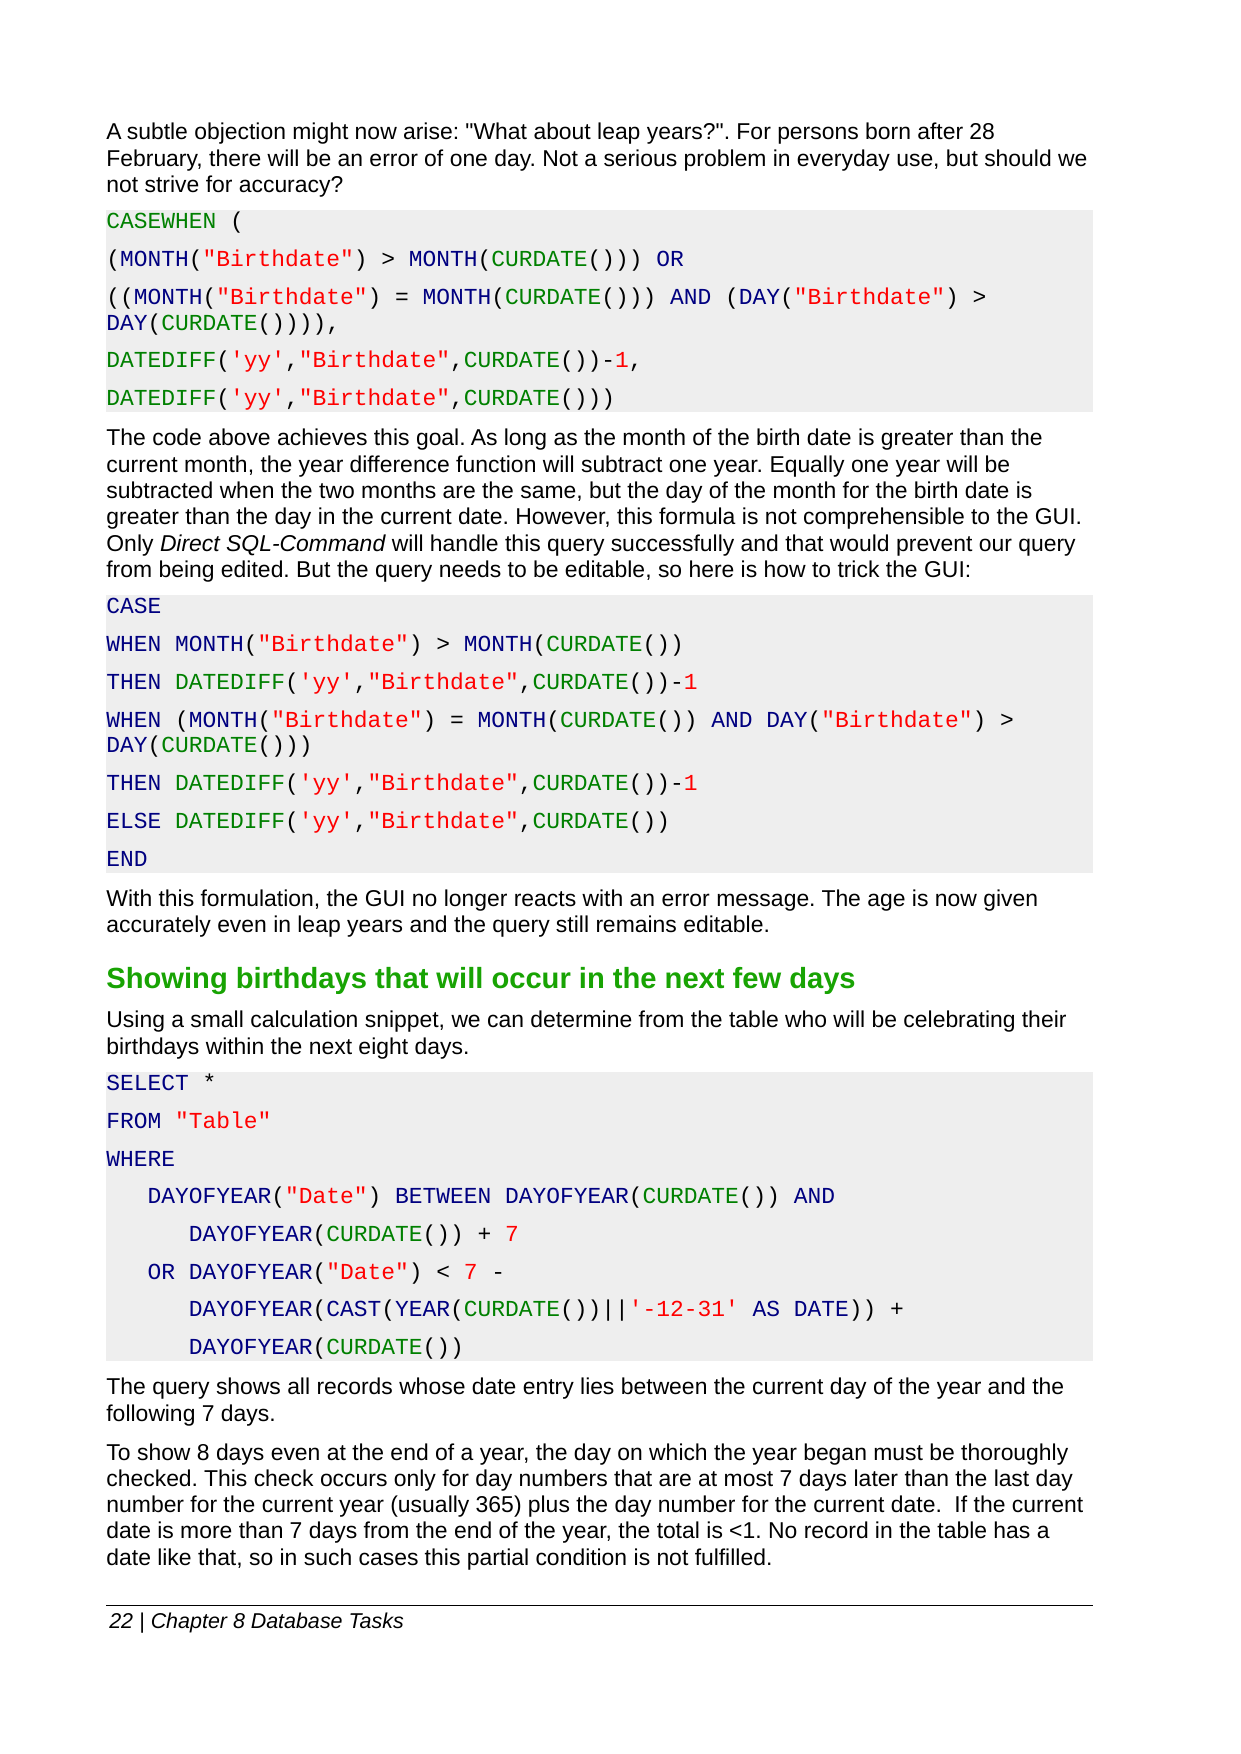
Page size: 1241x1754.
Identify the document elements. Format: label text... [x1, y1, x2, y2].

text Using a small calculation snippet, we can determine from the table who will be celebrating their birthdays within the next eight days. [106, 1006, 1093, 1059]
text END [106, 847, 1093, 873]
text The code above achieves this goal. As long as the month of the birth date is greater than the current month, the year difference function will subtract one year. Equally one year will be subtracted when the two months are the same, but the day of the month for the birth date is greater than the day in the current date. However, this formula is not comprehensible to the GUI. Only Direct SQL-Command will handle this query successfully and that would prevent our query from being edited. But the query needs to be editable, so here is how to trick the GUI: [106, 424, 1093, 582]
text With this formulation, the GUI no longer reacts with an error message. The age is now given accurately even in leap years and the query still remains editable. [106, 885, 1093, 937]
text DAYOFYEAR("Date") BETWEEN DAYOFYEAR(CURDATE()) AND [106, 1185, 1093, 1211]
text The query shows all records whose date entry lies between the current day of the year and the following 7 days. [106, 1373, 1093, 1426]
text (MONTH("Birthdate") > MONTH(CURDATE())) OR [106, 247, 1093, 273]
text ELSE DATEDIFF('yy',"Birthdate",CURDATE()) [106, 809, 1093, 835]
subtitle Showing birthdays that will occur in the next few days [106, 961, 1093, 994]
text THEN DATEDIFF('yy',"Birthdate",CURDATE())-1 [106, 670, 1093, 696]
text A subtle objection might now arise: "What about leap years?". For persons born after 28 February, there will be an error of one day. Not a serious problem in everyday use, but should we not strive for accuracy? [106, 118, 1093, 197]
text THEN DATEDIFF('yy',"Birthdate",CURDATE())-1 [106, 772, 1093, 797]
text CASE [106, 595, 1093, 621]
text WHERE [106, 1147, 1093, 1173]
text DAYOFYEAR(CURDATE()) + 7 [106, 1222, 1093, 1248]
text DATEDIFF('yy',"Birthdate",CURDATE())-1, [106, 349, 1093, 375]
text DAYOFYEAR(CURDATE()) [106, 1336, 1093, 1361]
text WHEN (MONTH("Birthdate") = MONTH(CURDATE()) AND DAY("Birthdate") > DAY(CURDATE())) [106, 708, 1093, 760]
text CASEWHEN ( [106, 210, 1093, 236]
text OR DAYOFYEAR("Date") < 7 - [106, 1260, 1093, 1286]
text DAYOFYEAR(CAST(YEAR(CURDATE())||'-12-31' AS DATE)) + [106, 1298, 1093, 1324]
text SELECT * [106, 1072, 1093, 1097]
text WHEN MONTH("Birthdate") > MONTH(CURDATE()) [106, 632, 1093, 658]
text ((MONTH("Birthdate") = MONTH(CURDATE())) AND (DAY("Birthdate") > DAY(CURDATE()))), [106, 285, 1093, 337]
text FROM "Table" [106, 1109, 1093, 1135]
text DATEDIFF('yy',"Birthdate",CURDATE())) [106, 386, 1093, 412]
text To show 8 days even at the end of a year, the day on which the year began must be thoroughly checked. This check occurs only for day numbers that are at most 7 days later than the last day number for the current year (usually 365) plus the day number for the current date. If the current date is more than 7 days from the end of the year, the total is <1. No record in the table has a date like that, so in such cases this partial condition is not fulfilled. [106, 1438, 1093, 1570]
